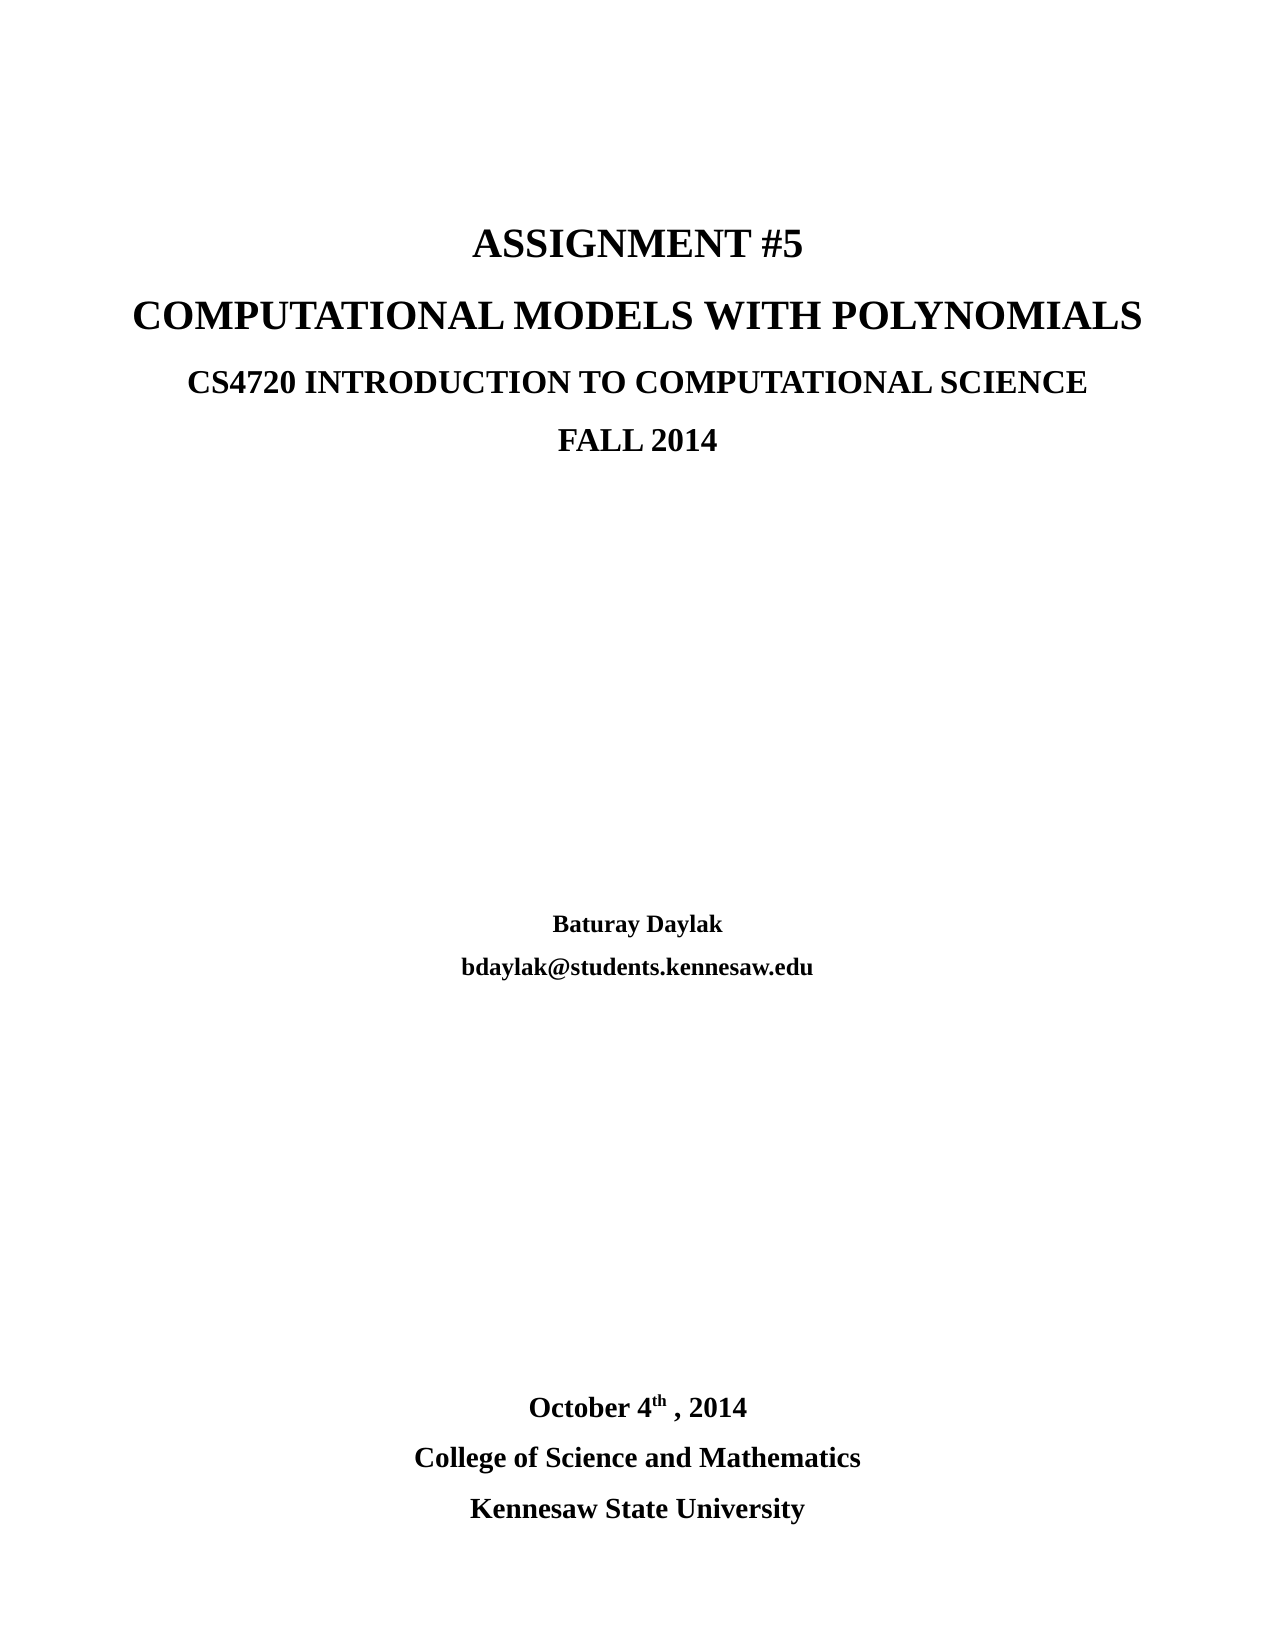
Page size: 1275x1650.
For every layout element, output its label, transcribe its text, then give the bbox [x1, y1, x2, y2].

text COMPUTATIONAL MODELS WITH POLYNOMIALS [118, 291, 1157, 338]
text College of Science and Mathematics [118, 1441, 1157, 1474]
text FALL 2014 [118, 420, 1157, 458]
text CS4720 INTRODUCTION TO COMPUTATIONAL SCIENCE [118, 362, 1157, 401]
text Kennesaw State University [118, 1491, 1157, 1524]
text Baturay Daylak [118, 909, 1157, 937]
text bdaylak@students.kennesaw.edu [118, 952, 1157, 981]
text ASSIGNMENT #5 [118, 219, 1157, 267]
text October 4th , 2014 [118, 1390, 1157, 1424]
